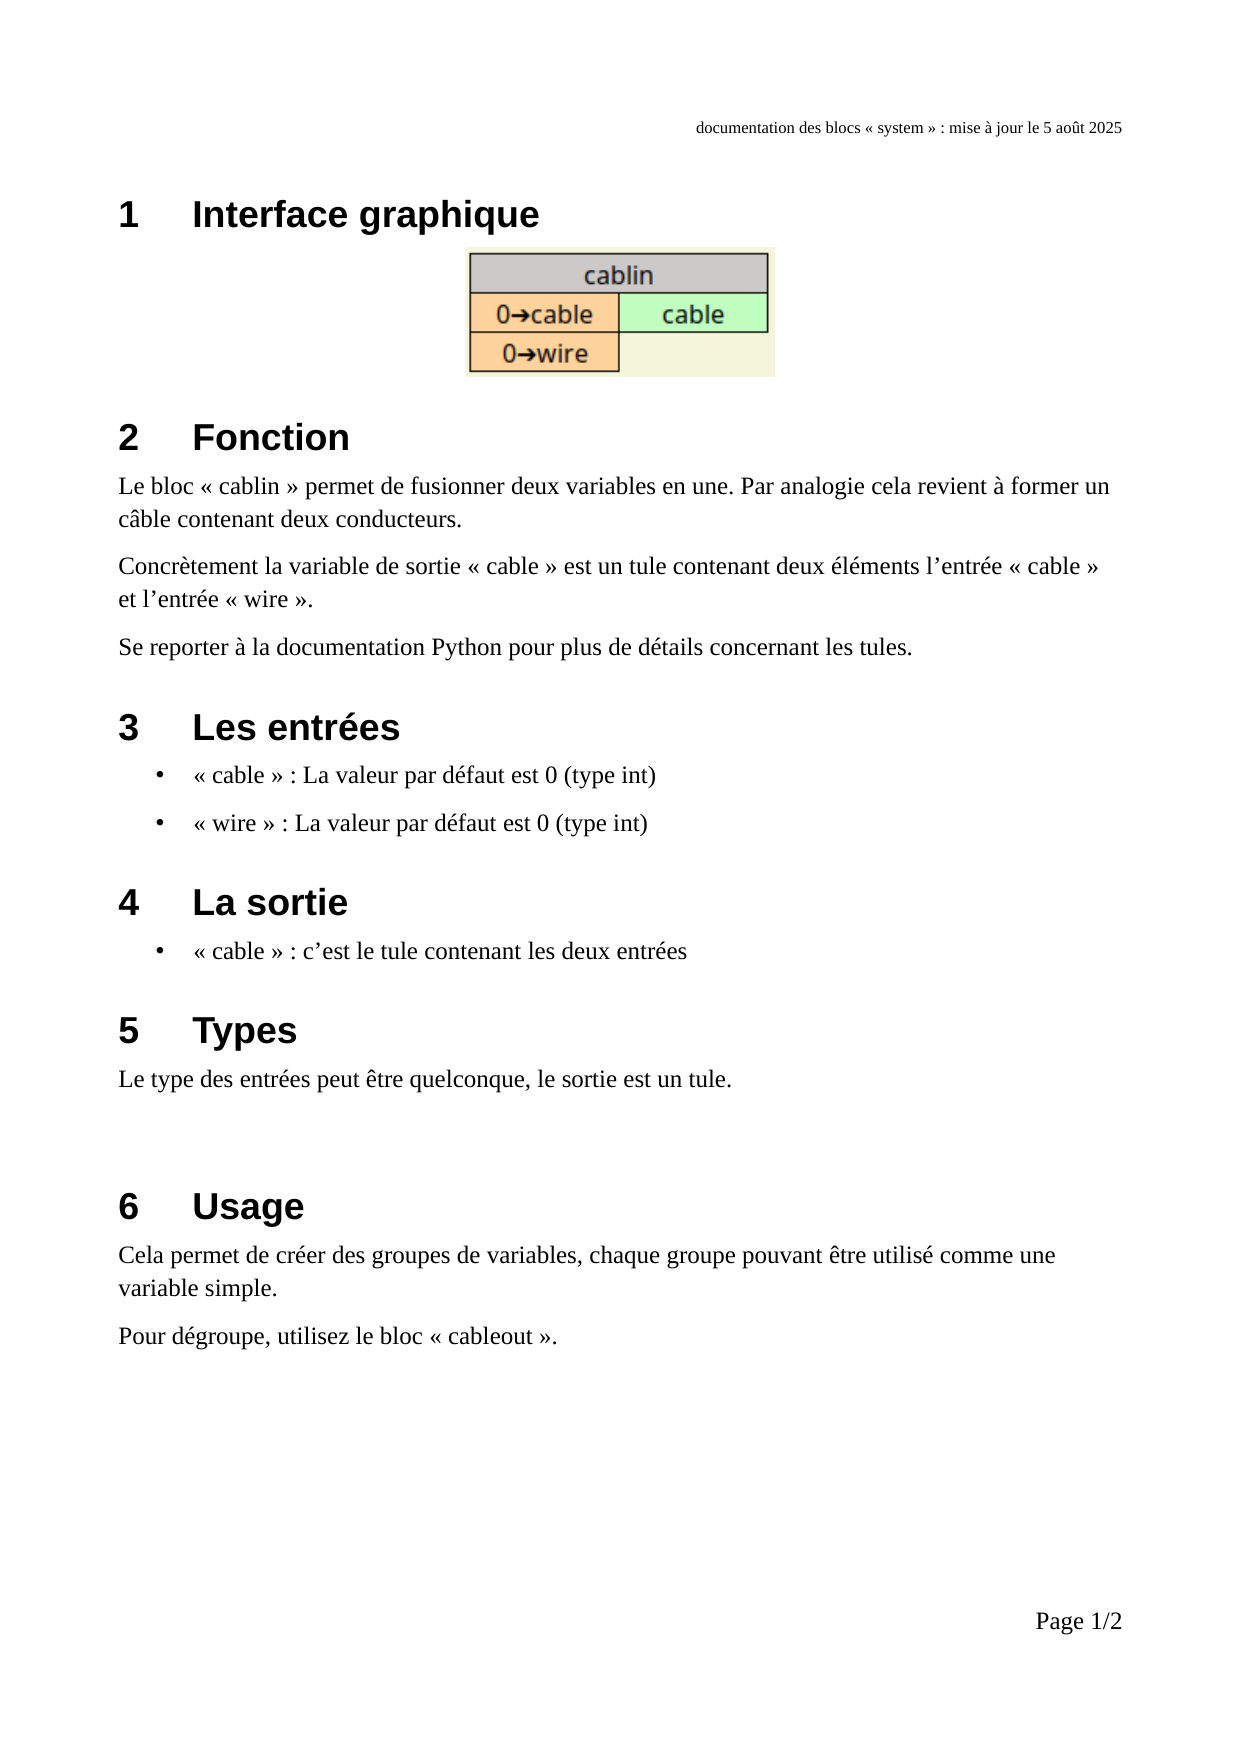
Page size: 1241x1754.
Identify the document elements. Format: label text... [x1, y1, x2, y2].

list « wire » : La valeur par défaut est 0 (type int) [156, 808, 1122, 837]
list « cable » : c’est le tule contenant les deux entrées [156, 936, 1122, 965]
subtitle Fonction [118, 415, 1122, 458]
subtitle La sortie [118, 881, 1122, 924]
text Le bloc « cablin » permet de fusionner deux variables en une. Par analogie cela revient à former un câble contenant deux conducteurs. [118, 471, 1122, 533]
list « cable » : La valeur par défaut est 0 (type int) [156, 760, 1122, 789]
text Se reporter à la documentation Python pour plus de détails concernant les tules. [118, 632, 1122, 661]
text Concrètement la variable de sortie « cable » est un tule contenant deux éléments l’entrée « cable » et l’entrée « wire ». [118, 551, 1122, 613]
subtitle Usage [118, 1184, 1122, 1228]
subtitle Les entrées [118, 705, 1122, 748]
picture [465, 247, 775, 377]
subtitle Types [118, 1009, 1122, 1052]
text Cela permet de créer des groupes de variables, chaque groupe pouvant être utilisé comme une variable simple. [118, 1240, 1122, 1302]
text Pour dégroupe, utilisez le bloc « cableout ». [118, 1321, 1122, 1349]
text Le type des entrées peut être quelconque, le sortie est un tule. [118, 1064, 1122, 1093]
subtitle Interface graphique [118, 192, 1122, 235]
